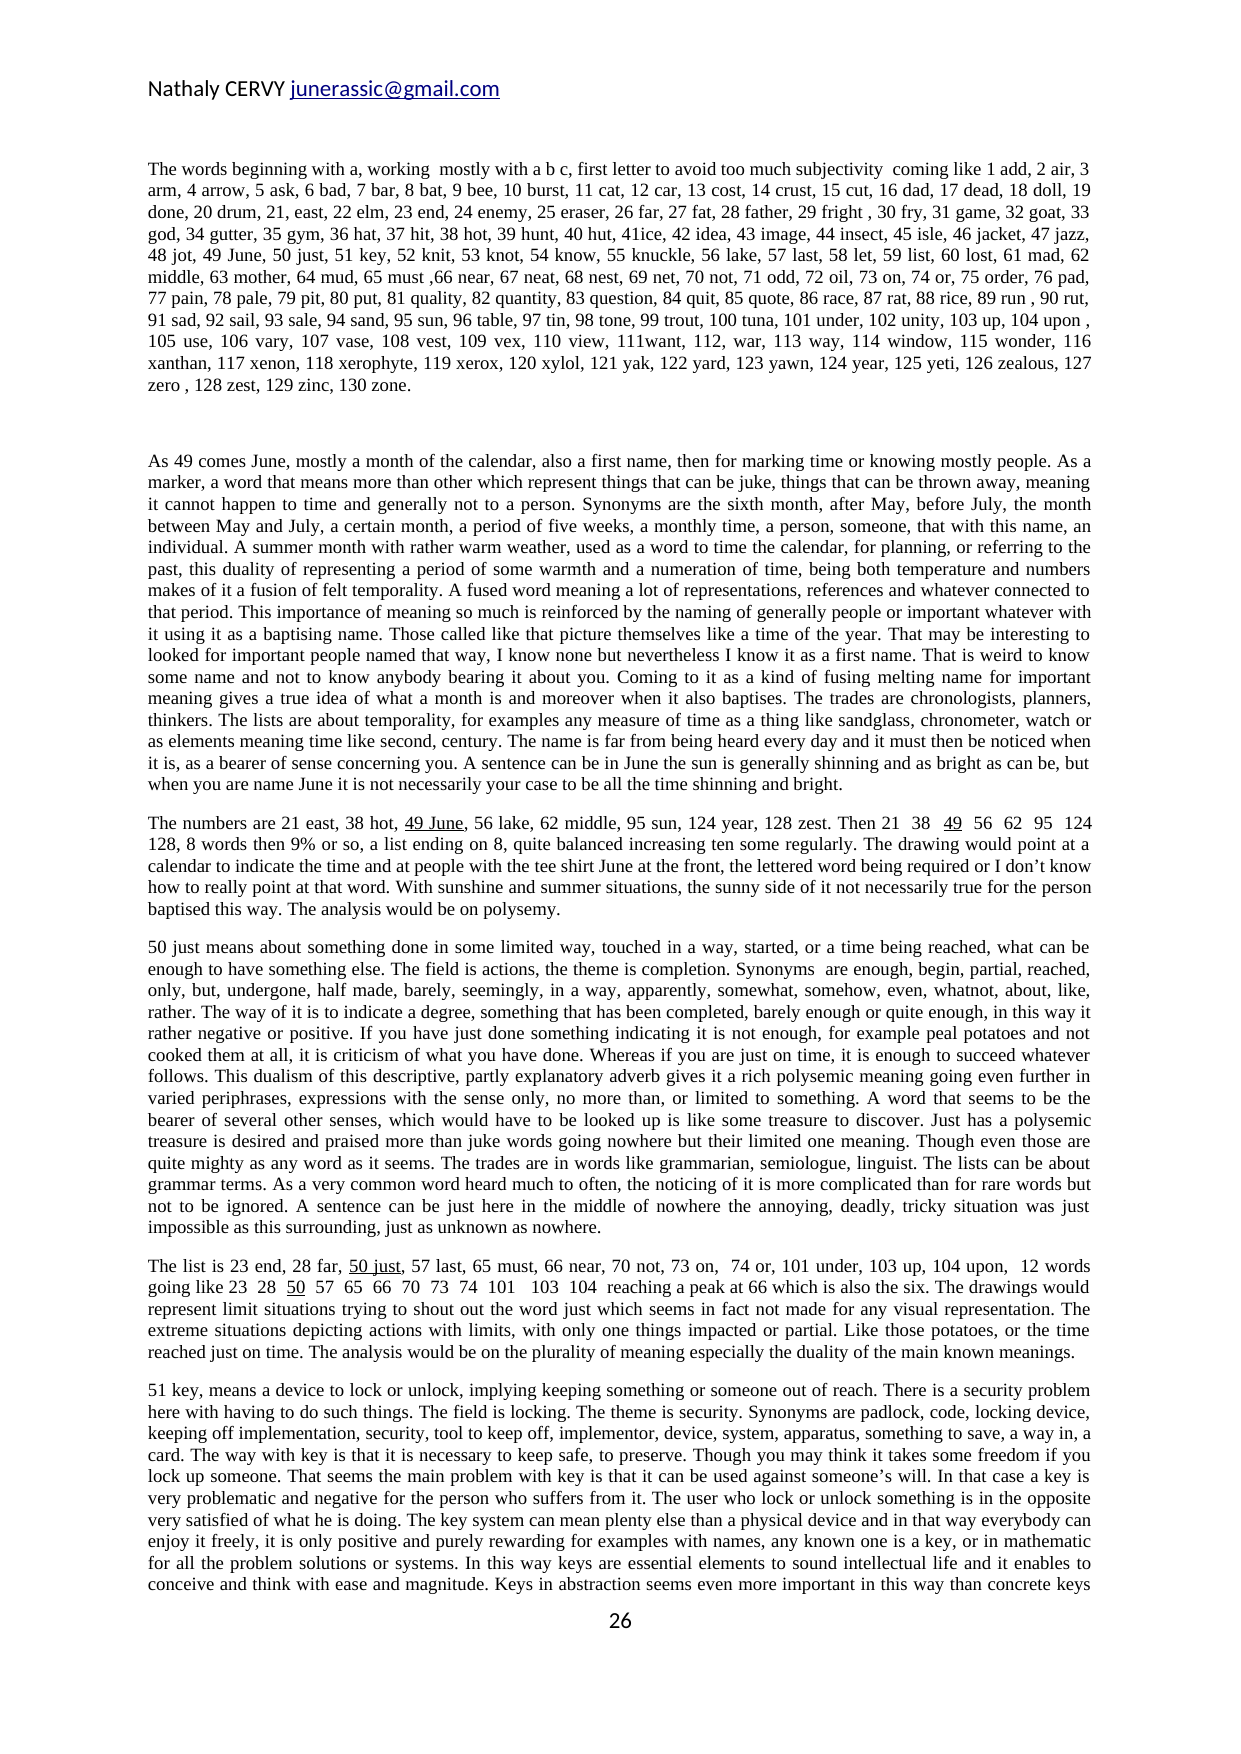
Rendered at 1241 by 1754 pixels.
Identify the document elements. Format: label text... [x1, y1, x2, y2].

text The words beginning with a, working mostly with a b c, first letter to avoid too much subjectivity coming like 1 add, 2 air, 3 arm, 4 arrow, 5 ask, 6 bad, 7 bar, 8 bat, 9 bee, 10 burst, 11 cat, 12 car, 13 cost, 14 crust, 15 cut, 16 dad, 17 dead, 18 doll, 19 done, 20 drum, 21, east, 22 elm, 23 end, 24 enemy, 25 eraser, 26 far, 27 fat, 28 father, 29 fright , 30 fry, 31 game, 32 goat, 33 god, 34 gutter, 35 gym, 36 hat, 37 hit, 38 hot, 39 hunt, 40 hut, 41ice, 42 idea, 43 image, 44 insect, 45 isle, 46 jacket, 47 jazz, 48 jot, 49 June, 50 just, 51 key, 52 knit, 53 knot, 54 know, 55 knuckle, 56 lake, 57 last, 58 let, 59 list, 60 lost, 61 mad, 62 middle, 63 mother, 64 mud, 65 must ,66 near, 67 neat, 68 nest, 69 net, 70 not, 71 odd, 72 oil, 73 on, 74 or, 75 order, 76 pad, 77 pain, 78 pale, 79 pit, 80 put, 81 quality, 82 quantity, 83 question, 84 quit, 85 quote, 86 race, 87 rat, 88 rice, 89 run , 90 rut, 91 sad, 92 sail, 93 sale, 94 sand, 95 sun, 96 table, 97 tin, 98 tone, 99 trout, 100 tuna, 101 under, 102 unity, 103 up, 104 upon , 105 use, 106 vary, 107 vase, 108 vest, 109 vex, 110 view, 111want, 112, war, 113 way, 114 window, 115 wonder, 116 xanthan, 117 xenon, 118 xerophyte, 119 xerox, 120 xylol, 121 yak, 122 yard, 123 yawn, 124 year, 125 yeti, 126 zealous, 127 zero , 128 zest, 129 zinc, 130 zone. [148, 158, 1093, 395]
text 51 key, means a device to lock or unlock, implying keeping something or someone out of reach. There is a security problem here with having to do such things. The field is locking. The theme is security. Synonyms are padlock, code, locking device, keeping off implementation, security, tool to keep off, implementor, device, system, apparatus, something to save, a way in, a card. The way with key is that it is necessary to keep safe, to preserve. Though you may think it takes some freedom if you lock up someone. That seems the main problem with key is that it can be used against someone’s will. In that case a key is very problematic and negative for the person who suffers from it. The user who lock or unlock something is in the opposite very satisfied of what he is doing. The key system can mean plenty else than a physical device and in that way everybody can enjoy it freely, it is only positive and purely rewarding for examples with names, any known one is a key, or in mathematic for all the problem solutions or systems. In this way keys are essential elements to sound intellectual life and it enables to conceive and think with ease and magnitude. Keys in abstraction seems even more important in this way than concrete keys [148, 1379, 1093, 1595]
text As 49 comes June, mostly a month of the calendar, also a first name, then for marking time or knowing mostly people. As a marker, a word that means more than other which represent things that can be juke, things that can be thrown away, meaning it cannot happen to time and generally not to a person. Synonyms are the sixth month, after May, before July, the month between May and July, a certain month, a period of five weeks, a monthly time, a person, someone, that with this name, an individual. A summer month with rather warm weather, used as a word to time the calendar, for planning, or referring to the past, this duality of representing a period of some warmth and a numeration of time, being both temperature and numbers makes of it a fusion of felt temporality. A fused word meaning a lot of representations, references and whatever connected to that period. This importance of meaning so much is reinforced by the naming of generally people or important whatever with it using it as a baptising name. Those called like that picture themselves like a time of the year. That may be interesting to looked for important people named that way, I know none but nevertheless I know it as a first name. That is weird to know some name and not to know anybody bearing it about you. Coming to it as a kind of fusing melting name for important meaning gives a true idea of what a month is and moreover when it also baptises. The trades are chronologists, planners, thinkers. The lists are about temporality, for examples any measure of time as a thing like sandglass, chronometer, watch or as elements meaning time like second, century. The name is far from being heard every day and it must then be noticed when it is, as a bearer of sense concerning you. A sentence can be in June the sun is generally shinning and as bright as can be, but when you are name June it is not necessarily your case to be all the time shinning and bright. [148, 450, 1093, 795]
text The numbers are 21 east, 38 hot, 49 June, 56 lake, 62 middle, 95 sun, 124 year, 128 zest. Then 21 38 49 56 62 95 124 128, 8 words then 9% or so, a list ending on 8, quite balanced increasing ten some regularly. The drawing would point at a calendar to indicate the time and at people with the tee shirt June at the front, the lettered word being required or I don’t know how to really point at that word. With sunshine and summer situations, the sunny side of it not necessarily true for the person baptised this way. The analysis would be on polysemy. [148, 812, 1093, 919]
text The list is 23 end, 28 far, 50 just, 57 last, 65 must, 66 near, 70 not, 73 on, 74 or, 101 under, 103 up, 104 upon, 12 words going like 23 28 50 57 65 66 70 73 74 101 103 104 reaching a peak at 66 which is also the six. The drawings would represent limit situations trying to shout out the word just which seems in fact not made for any visual representation. The extreme situations depicting actions with limits, with only one things impacted or partial. Like those potatoes, or the time reached just on time. The analysis would be on the plurality of meaning especially the duality of the main known meanings. [148, 1254, 1093, 1362]
text 50 just means about something done in some limited way, touched in a way, started, or a time being reached, what can be enough to have something else. The field is actions, the theme is completion. Synonyms are enough, begin, partial, reached, only, but, undergone, half made, barely, seemingly, in a way, apparently, somewhat, somehow, even, whatnot, about, like, rather. The way of it is to indicate a degree, something that has been completed, barely enough or quite enough, in this way it rather negative or positive. If you have just done something indicating it is not enough, for example peal potatoes and not cooked them at all, it is criticism of what you have done. Whereas if you are just on time, it is enough to succeed whatever follows. This dualism of this descriptive, partly explanatory adverb gives it a rich polysemic meaning going even further in varied periphrases, expressions with the sense only, no more than, or limited to something. A word that seems to be the bearer of several other senses, which would have to be looked up is like some treasure to discover. Just has a polysemic treasure is desired and praised more than juke words going nowhere but their limited one meaning. Though even those are quite mighty as any word as it seems. The trades are in words like grammarian, semiologue, linguist. The lists can be about grammar terms. As a very common word heard much to often, the noticing of it is more complicated than for rare words but not to be ignored. A sentence can be just here in the middle of nowhere the annoying, deadly, tricky situation was just impossible as this surrounding, just as unknown as nowhere. [148, 936, 1093, 1238]
